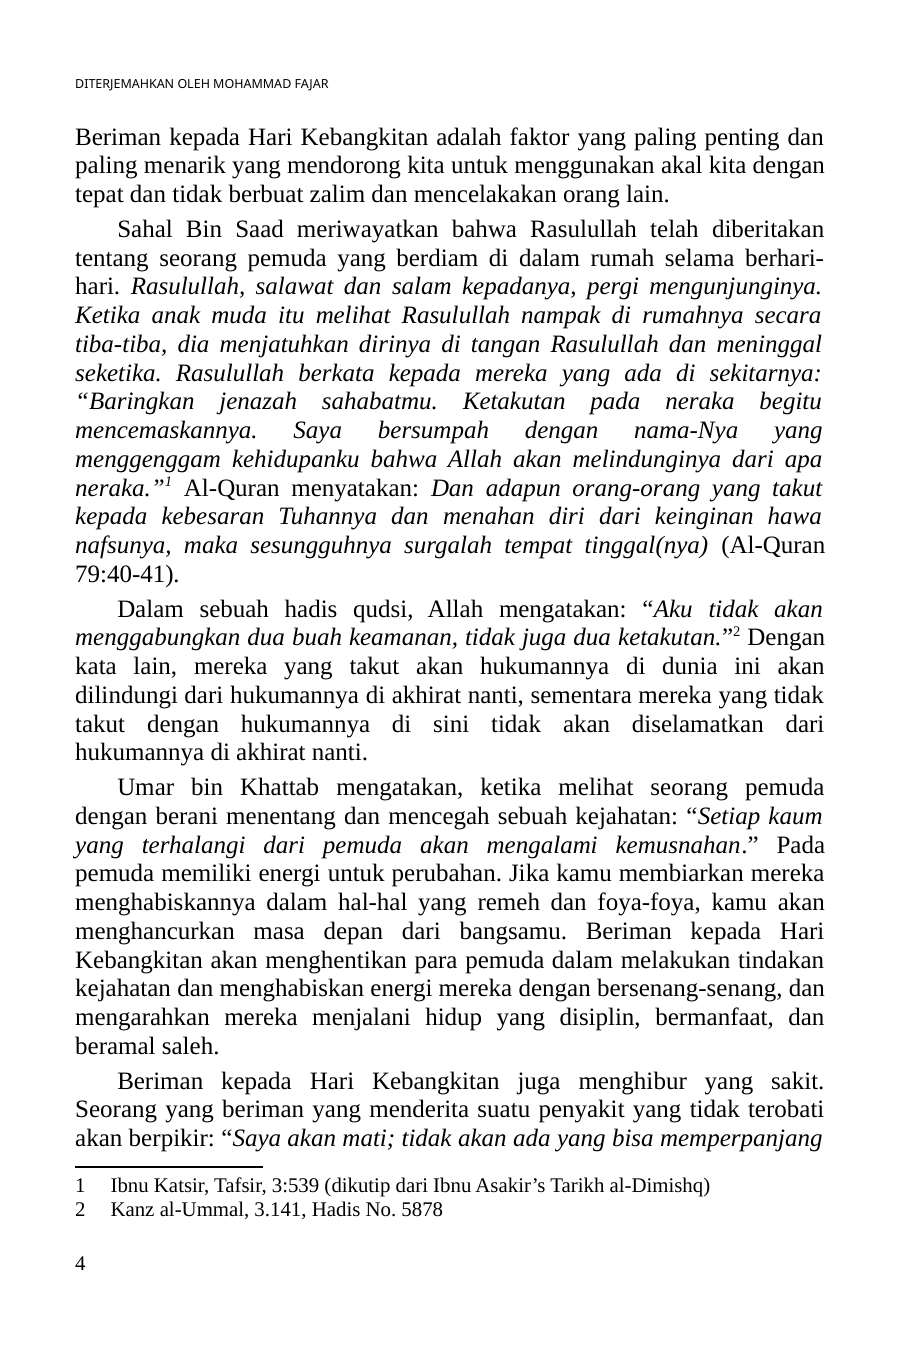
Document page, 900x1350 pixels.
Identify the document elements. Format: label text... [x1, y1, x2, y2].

text Sahal Bin Saad meriwayatkan bahwa Rasulullah telah diberitakan tentang seorang pemuda yang berdiam di dalam rumah selama berhari-hari. Rasulullah, salawat dan salam kepadanya, pergi mengunjunginya. Ketika anak muda itu melihat Rasulullah nampak di rumahnya secara tiba-tiba, dia menjatuhkan dirinya di tangan Rasulullah dan meninggal seketika. Rasulullah berkata kepada mereka yang ada di sekitarnya: “Baringkan jenazah sahabatmu. Ketakutan pada neraka begitu mencemaskannya. Saya bersumpah dengan nama-Nya yang menggenggam kehidupanku bahwa Allah akan melindunginya dari apa neraka.” Al-Quran menyatakan: Dan adapun orang-orang yang takut kepada kebesaran Tuhannya dan menahan diri dari keinginan hawa nafsunya, maka sesungguhnya surgalah tempat tinggal(nya) (Al-Quran 79:40-41). [75, 214, 825, 588]
text Beriman kepada Hari Kebangkitan adalah faktor yang paling penting dan paling menarik yang mendorong kita untuk menggunakan akal kita dengan tepat dan tidak berbuat zalim dan mencelakakan orang lain. [75, 122, 825, 208]
text Kanz al-Ummal, 3.141, Hadis No. 5878 [75, 1197, 825, 1221]
text Ibnu Katsir, Tafsir, 3:539 (dikutip dari Ibnu Asakir’s Tarikh al-Dimishq) [75, 1173, 825, 1197]
text Umar bin Khattab mengatakan, ketika melihat seorang pemuda dengan berani menentang dan mencegah sebuah kejahatan: “Setiap kaum yang terhalangi dari pemuda akan mengalami kemusnahan.” Pada pemuda memiliki energi untuk perubahan. Jika kamu membiarkan mereka menghabiskannya dalam hal-hal yang remeh dan foya-foya, kamu akan menghancurkan masa depan dari bangsamu. Beriman kepada Hari Kebangkitan akan menghentikan para pemuda dalam melakukan tindakan kejahatan dan menghabiskan energi mereka dengan bersenang-senang, dan mengarahkan mereka menjalani hidup yang disiplin, bermanfaat, dan beramal saleh. [75, 772, 825, 1060]
text Dalam sebuah hadis qudsi, Allah mengatakan: “Aku tidak akan menggabungkan dua buah keamanan, tidak juga dua ketakutan.” Dengan kata lain, mereka yang takut akan hukumannya di dunia ini akan dilindungi dari hukumannya di akhirat nanti, sementara mereka yang tidak takut dengan hukumannya di sini tidak akan diselamatkan dari hukumannya di akhirat nanti. [75, 594, 825, 766]
text Beriman kepada Hari Kebangkitan juga menghibur yang sakit. Seorang yang beriman yang menderita suatu penyakit yang tidak terobati akan berpikir: “Saya akan mati; tidak akan ada yang bisa memperpanjang [75, 1066, 825, 1152]
